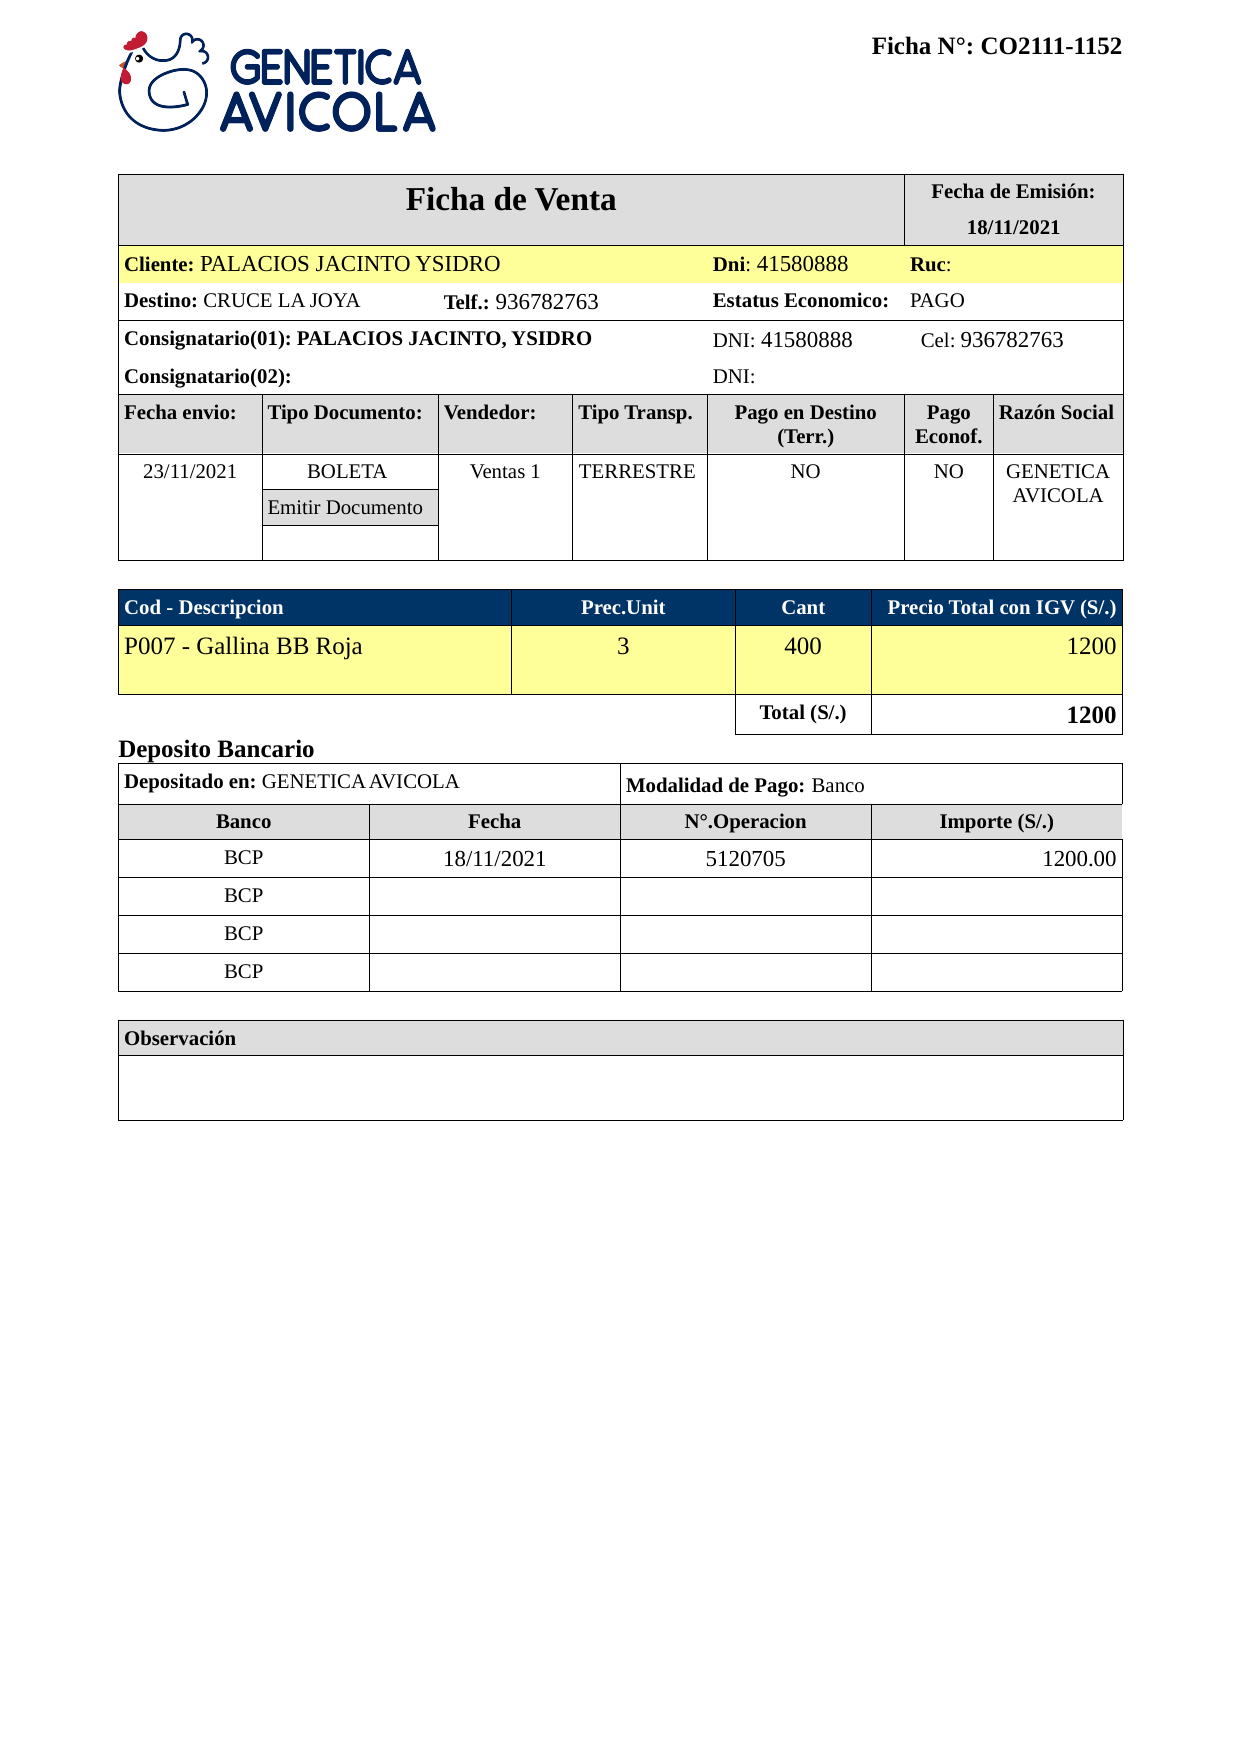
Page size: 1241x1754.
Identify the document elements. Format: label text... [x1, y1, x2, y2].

table_cell Cliente: PALACIOS JACINTO YSIDRO [119, 246, 707, 283]
table_header Ficha de Venta [119, 175, 904, 245]
table_header Cod - Descripcion [119, 590, 511, 625]
table_cell [872, 878, 1122, 915]
table_cell BOLETA [263, 455, 438, 489]
table_cell Fecha envio: [119, 395, 262, 453]
table_cell Importe (S/.) [872, 805, 1122, 839]
table_header Prec.Unit [512, 590, 735, 625]
table_cell [621, 916, 871, 953]
table_cell 3 [512, 626, 735, 694]
table_cell 18/11/2021 [370, 840, 620, 877]
table_cell BCP [119, 840, 369, 877]
table_cell [263, 526, 438, 560]
table_header Modalidad de Pago: Banco [621, 764, 1122, 803]
table_cell [872, 954, 1122, 991]
table_cell BCP [119, 916, 369, 953]
table_cell P007 - Gallina BB Roja [119, 626, 511, 694]
table_cell NO [905, 455, 993, 560]
table_header Observación [119, 1021, 1123, 1055]
table_header Cant [736, 590, 871, 625]
table_cell Consignatario(02): [119, 358, 707, 394]
table_cell [511, 695, 735, 734]
table_header Precio Total con IGV (S/.) [872, 590, 1122, 625]
text Deposito Bancario [118, 734, 1122, 763]
table_cell Dni: 41580888 [707, 246, 904, 283]
table_cell DNI: [707, 358, 1123, 394]
table_cell 18/11/2021 [905, 209, 1123, 245]
table_cell [370, 916, 620, 953]
table_cell Destino: CRUCE LA JOYA [119, 283, 438, 320]
table_cell 400 [736, 626, 871, 694]
table_cell [118, 695, 511, 734]
table_cell BCP [119, 878, 369, 915]
table_cell 5120705 [621, 840, 871, 877]
table_cell Ventas 1 [439, 455, 572, 560]
table_cell Pago en Destino (Terr.) [708, 395, 904, 453]
table_cell Cel: 936782763 [915, 321, 1123, 358]
table_cell GENETICA AVICOLA [994, 455, 1123, 560]
table_cell 23/11/2021 [119, 455, 262, 560]
table_cell PAGO [904, 283, 1123, 320]
table_cell BCP [119, 954, 369, 991]
table_cell 1200.00 [872, 840, 1122, 877]
table_cell Fecha [370, 805, 620, 839]
table_header Fecha de Emisión: [905, 175, 1123, 209]
table_cell Emitir Documento [263, 490, 438, 525]
table_cell [621, 954, 871, 991]
picture [118, 31, 436, 132]
table_cell NO [708, 455, 904, 560]
table_cell 1200 [872, 626, 1122, 694]
table_cell TERRESTRE [573, 455, 707, 560]
table_cell Consignatario(01): PALACIOS JACINTO, YSIDRO [119, 321, 707, 358]
table_cell [119, 1056, 1123, 1119]
table_cell Banco [119, 805, 369, 839]
table_cell [621, 878, 871, 915]
table_cell Vendedor: [439, 395, 572, 453]
table_cell Pago Econof. [905, 395, 993, 453]
table_header Depositado en: GENETICA AVICOLA [119, 764, 620, 803]
table_cell DNI: 41580888 [707, 321, 915, 358]
table_cell Total (S/.) [736, 695, 871, 734]
table_cell Telf.: 936782763 [438, 283, 707, 320]
table_cell Estatus Economico: [707, 283, 904, 320]
table_cell [370, 954, 620, 991]
table_cell [370, 878, 620, 915]
table_cell [872, 916, 1122, 953]
table_cell Tipo Transp. [573, 395, 707, 453]
table_cell N°.Operacion [621, 805, 871, 839]
table_cell Ruc: [904, 246, 1123, 283]
table_cell Tipo Documento: [263, 395, 438, 453]
table_cell Razón Social [994, 395, 1123, 453]
table_cell 1200 [872, 695, 1122, 734]
